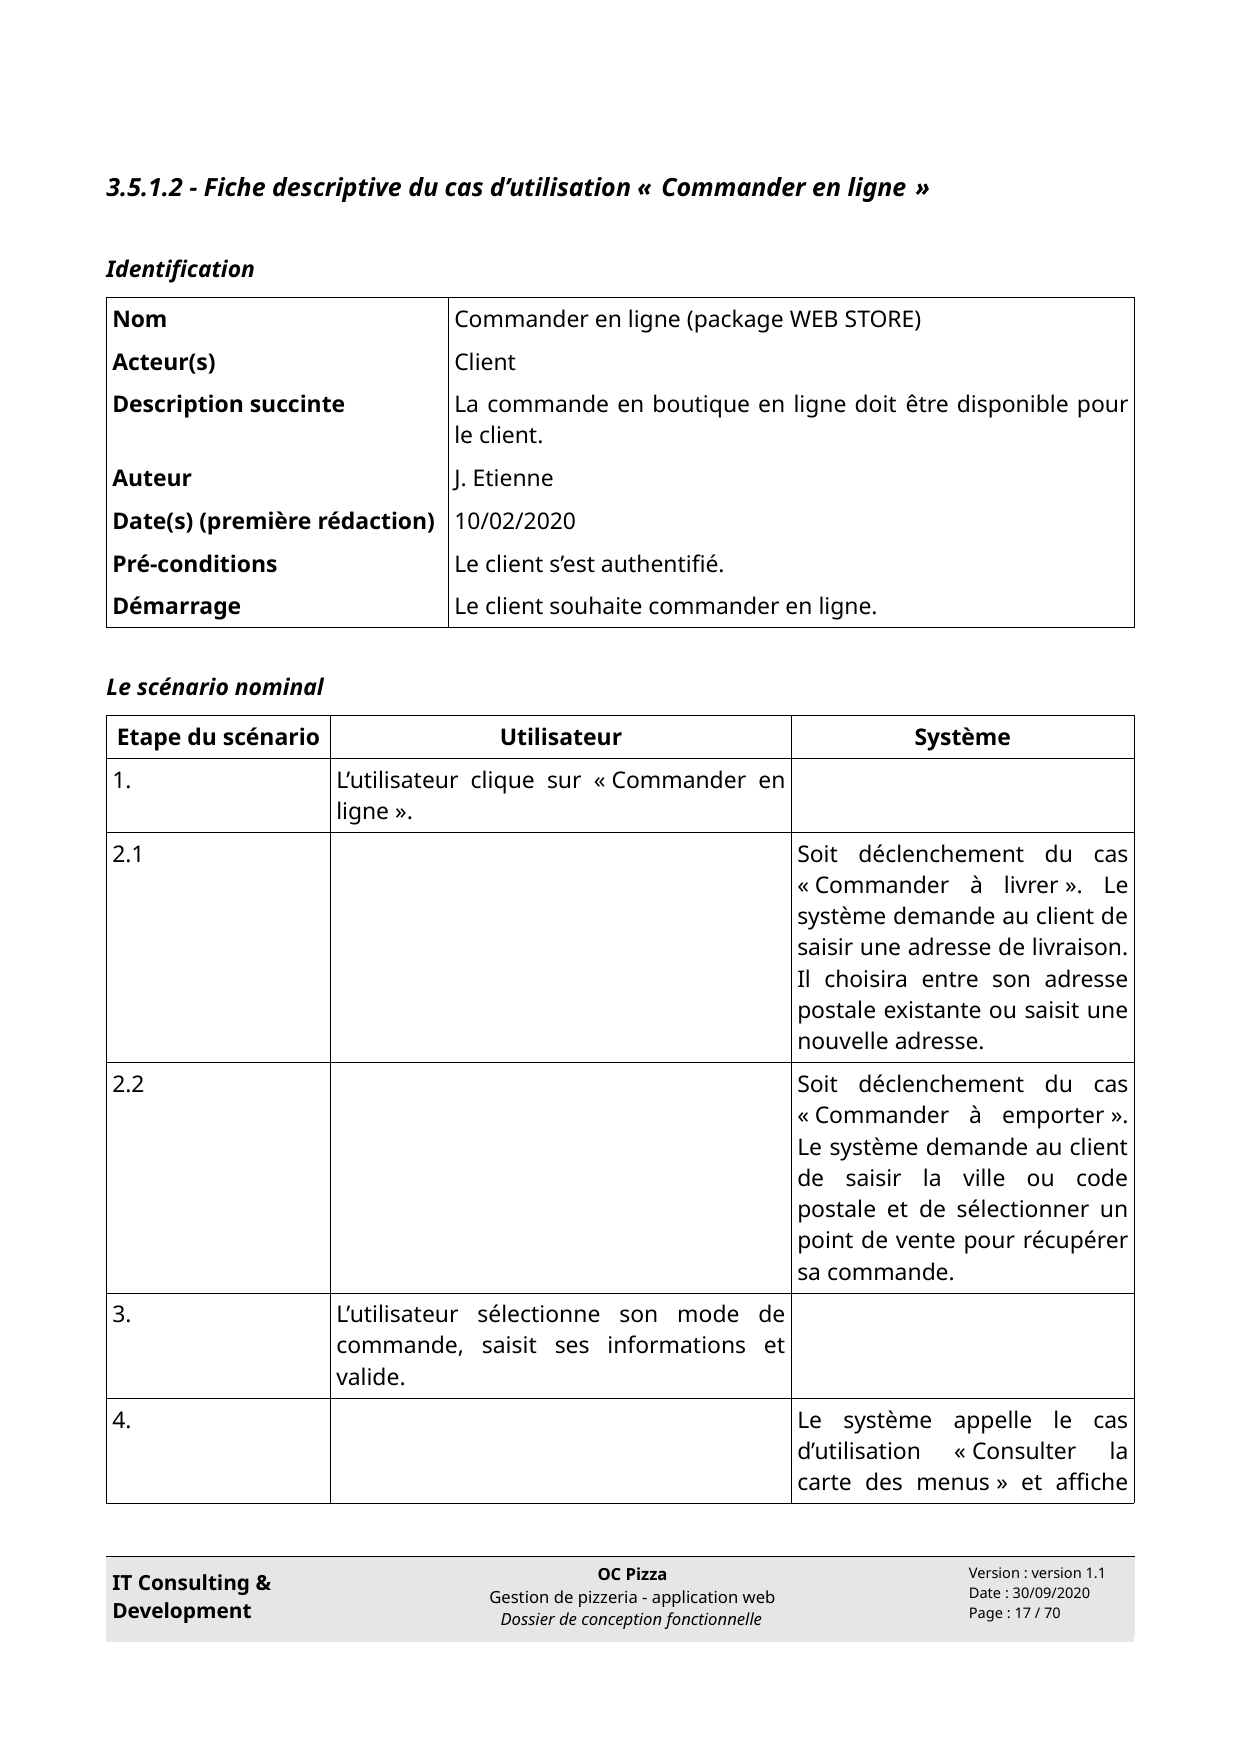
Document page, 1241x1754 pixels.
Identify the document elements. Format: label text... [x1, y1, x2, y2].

table_cell Auteur [107, 456, 448, 499]
table_cell [331, 833, 791, 1062]
table_cell La commande en boutique en ligne doit être disponible pour le client. [449, 383, 1134, 456]
table_cell [792, 1294, 1134, 1398]
table_cell Description succinte [107, 383, 448, 456]
table_cell Le système appelle le cas d’utilisation « Consulter la carte des menus » et affiche [792, 1399, 1134, 1503]
table_header Etape du scénario [107, 716, 330, 758]
table_header Commander en ligne (package WEB STORE) [449, 298, 1134, 340]
subtitle Fiche descriptive du cas d’utilisation « Commander en ligne » [106, 169, 1134, 203]
table_cell [331, 1399, 791, 1503]
table_header Nom [107, 298, 448, 340]
table_cell 2.2 [107, 1063, 330, 1292]
table_cell Démarrage [107, 585, 448, 627]
text Identification [106, 253, 1134, 284]
table_cell Acteur(s) [107, 340, 448, 382]
table_cell L’utilisateur sélectionne son mode de commande, saisit ses informations et valide. [331, 1294, 791, 1398]
table_cell Le client s’est authentifié. [449, 542, 1134, 584]
table_cell 10/02/2020 [449, 499, 1134, 542]
table_cell L’utilisateur clique sur « Commander en ligne ». [331, 759, 791, 832]
table_cell [792, 759, 1134, 832]
table_cell Client [449, 340, 1134, 382]
table_cell Date(s) (première rédaction) [107, 499, 448, 542]
table_cell 4. [107, 1399, 330, 1503]
table_header Système [792, 716, 1134, 758]
table_cell Pré-conditions [107, 542, 448, 584]
table_cell 2.1 [107, 833, 330, 1062]
text Le scénario nominal [106, 671, 1134, 702]
table_cell 1. [107, 759, 330, 832]
table_cell J. Etienne [449, 456, 1134, 499]
table_cell 3. [107, 1294, 330, 1398]
table_cell [331, 1063, 791, 1292]
table_cell Le client souhaite commander en ligne. [449, 585, 1134, 627]
table_cell Soit déclenchement du cas « Commander à livrer ». Le système demande au client de saisir une adresse de livraison. Il choisira entre son adresse postale existante ou saisit une nouvelle adresse. [792, 833, 1134, 1062]
table_header Utilisateur [331, 716, 791, 758]
table_cell Soit déclenchement du cas « Commander à emporter ». Le système demande au client de saisir la ville ou code postale et de sélectionner un point de vente pour récupérer sa commande. [792, 1063, 1134, 1292]
